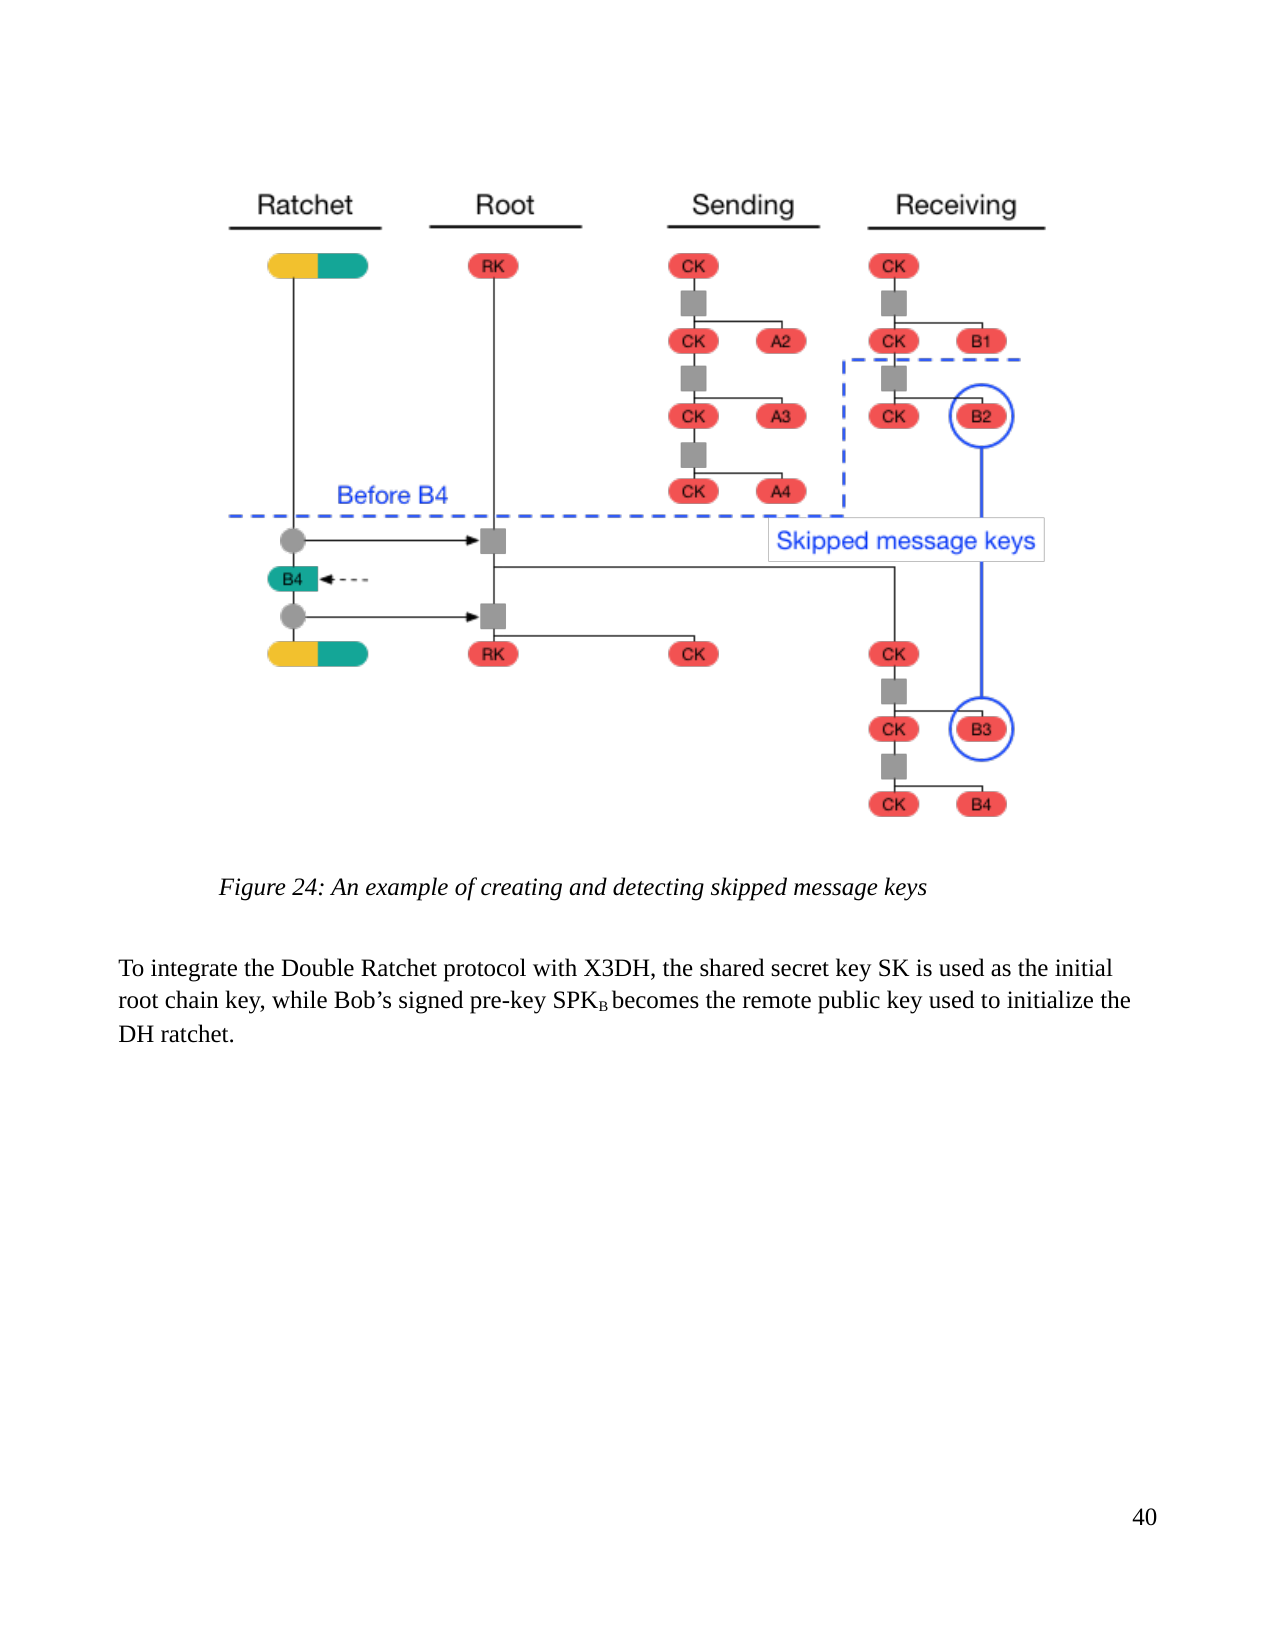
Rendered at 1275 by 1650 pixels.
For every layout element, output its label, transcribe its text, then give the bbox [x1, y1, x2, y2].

text Figure 24: An example of creating and detecting skipped message keys [219, 867, 1056, 901]
text To integrate the Double Ratchet protocol with X3DH, the shared secret key SK is used as the initial root chain key, while Bob’s signed pre-key SPKB becomes the remote public key used to initialize the DH ratchet. [118, 953, 1157, 1047]
picture [218, 130, 1057, 867]
